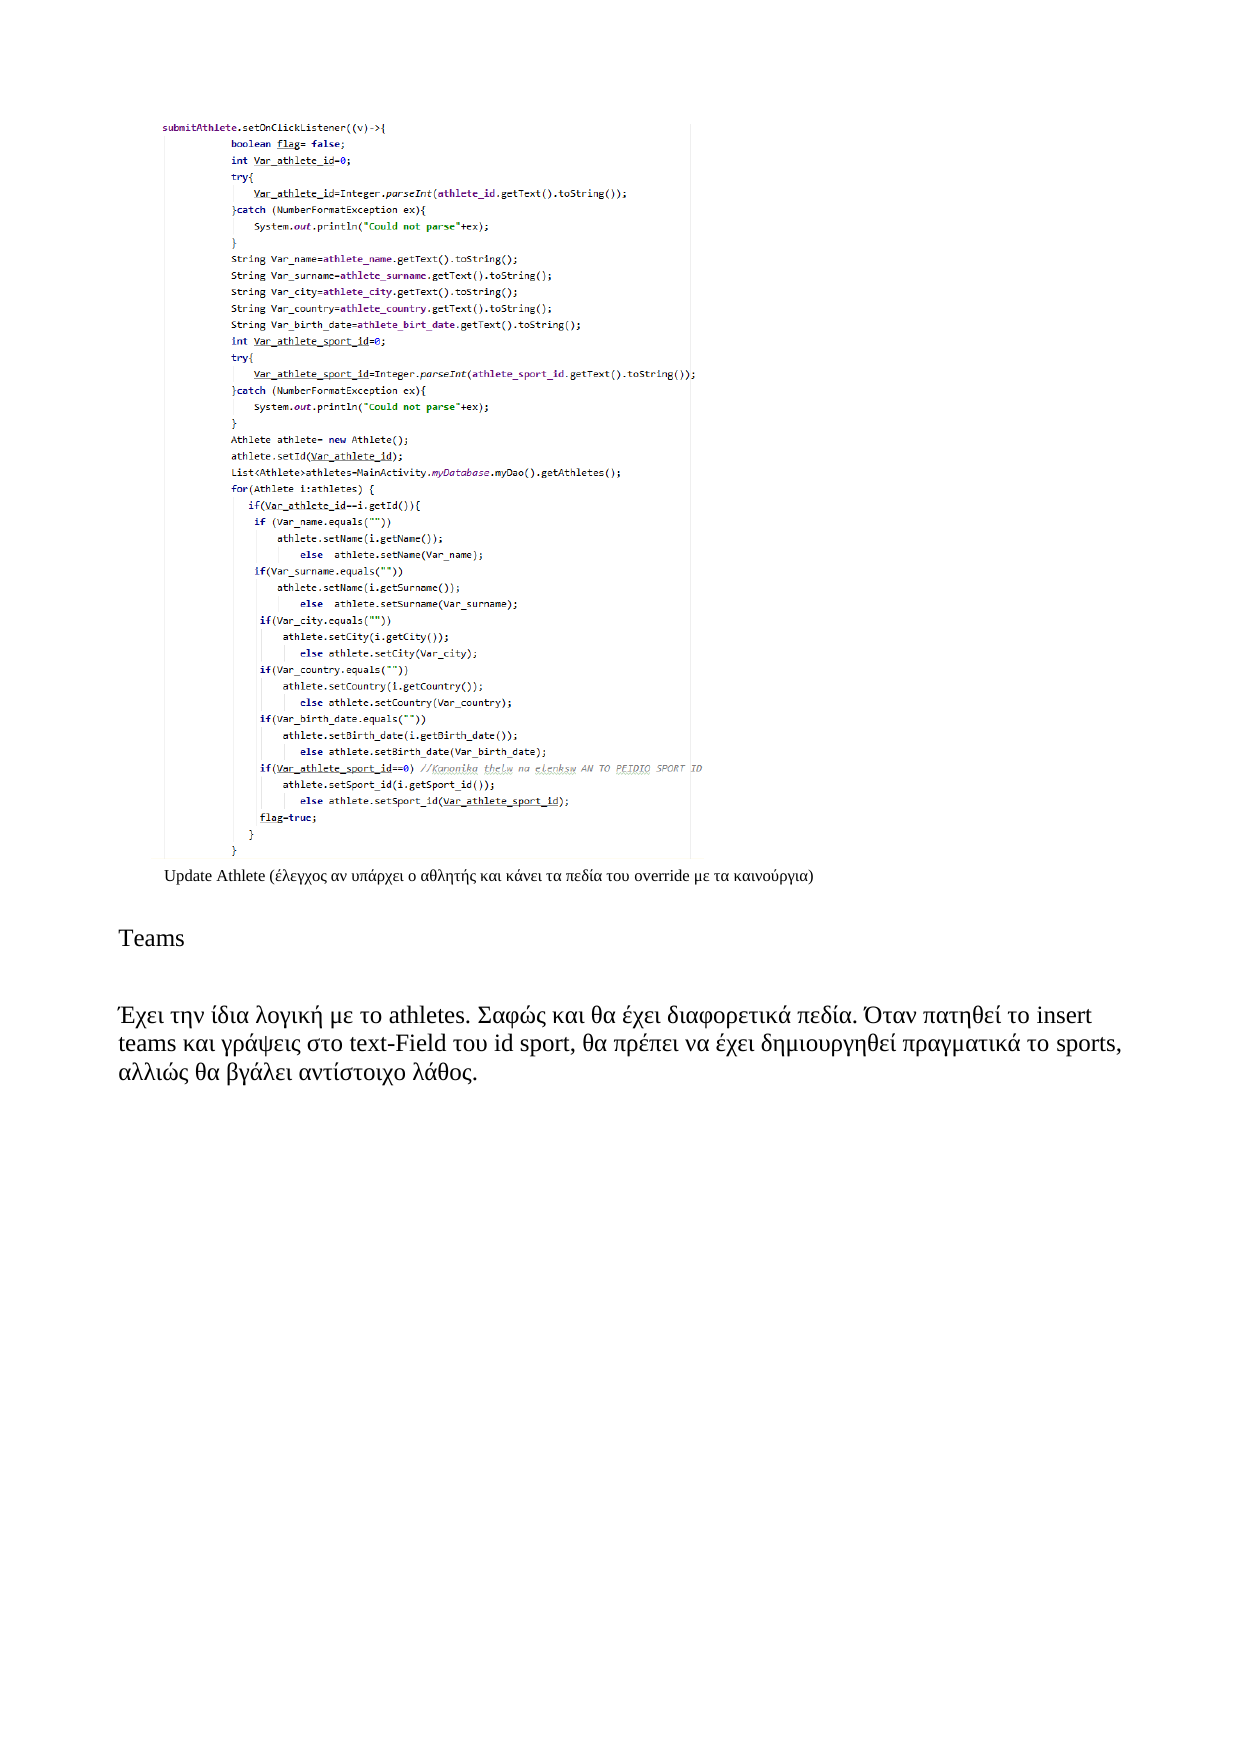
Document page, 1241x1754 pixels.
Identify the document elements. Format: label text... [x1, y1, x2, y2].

text Update Athlete (έλεγχος αν υπάρχει ο αθλητής και κάνει τα πεδία του override με τα καινούργια) [118, 866, 1122, 885]
picture [151, 124, 704, 859]
text Teams [118, 923, 1122, 952]
text Έχει την ίδια λογική με το athletes. Σαφώς και θα έχει διαφορετικά πεδία. Όταν πατηθεί το insert teams και γράψεις στο text-Field του id sport, θα πρέπει να έχει δημιουργηθεί πραγματικά το sports, αλλιώς θα βγάλει αντίστοιχο λάθος. [118, 1000, 1122, 1086]
